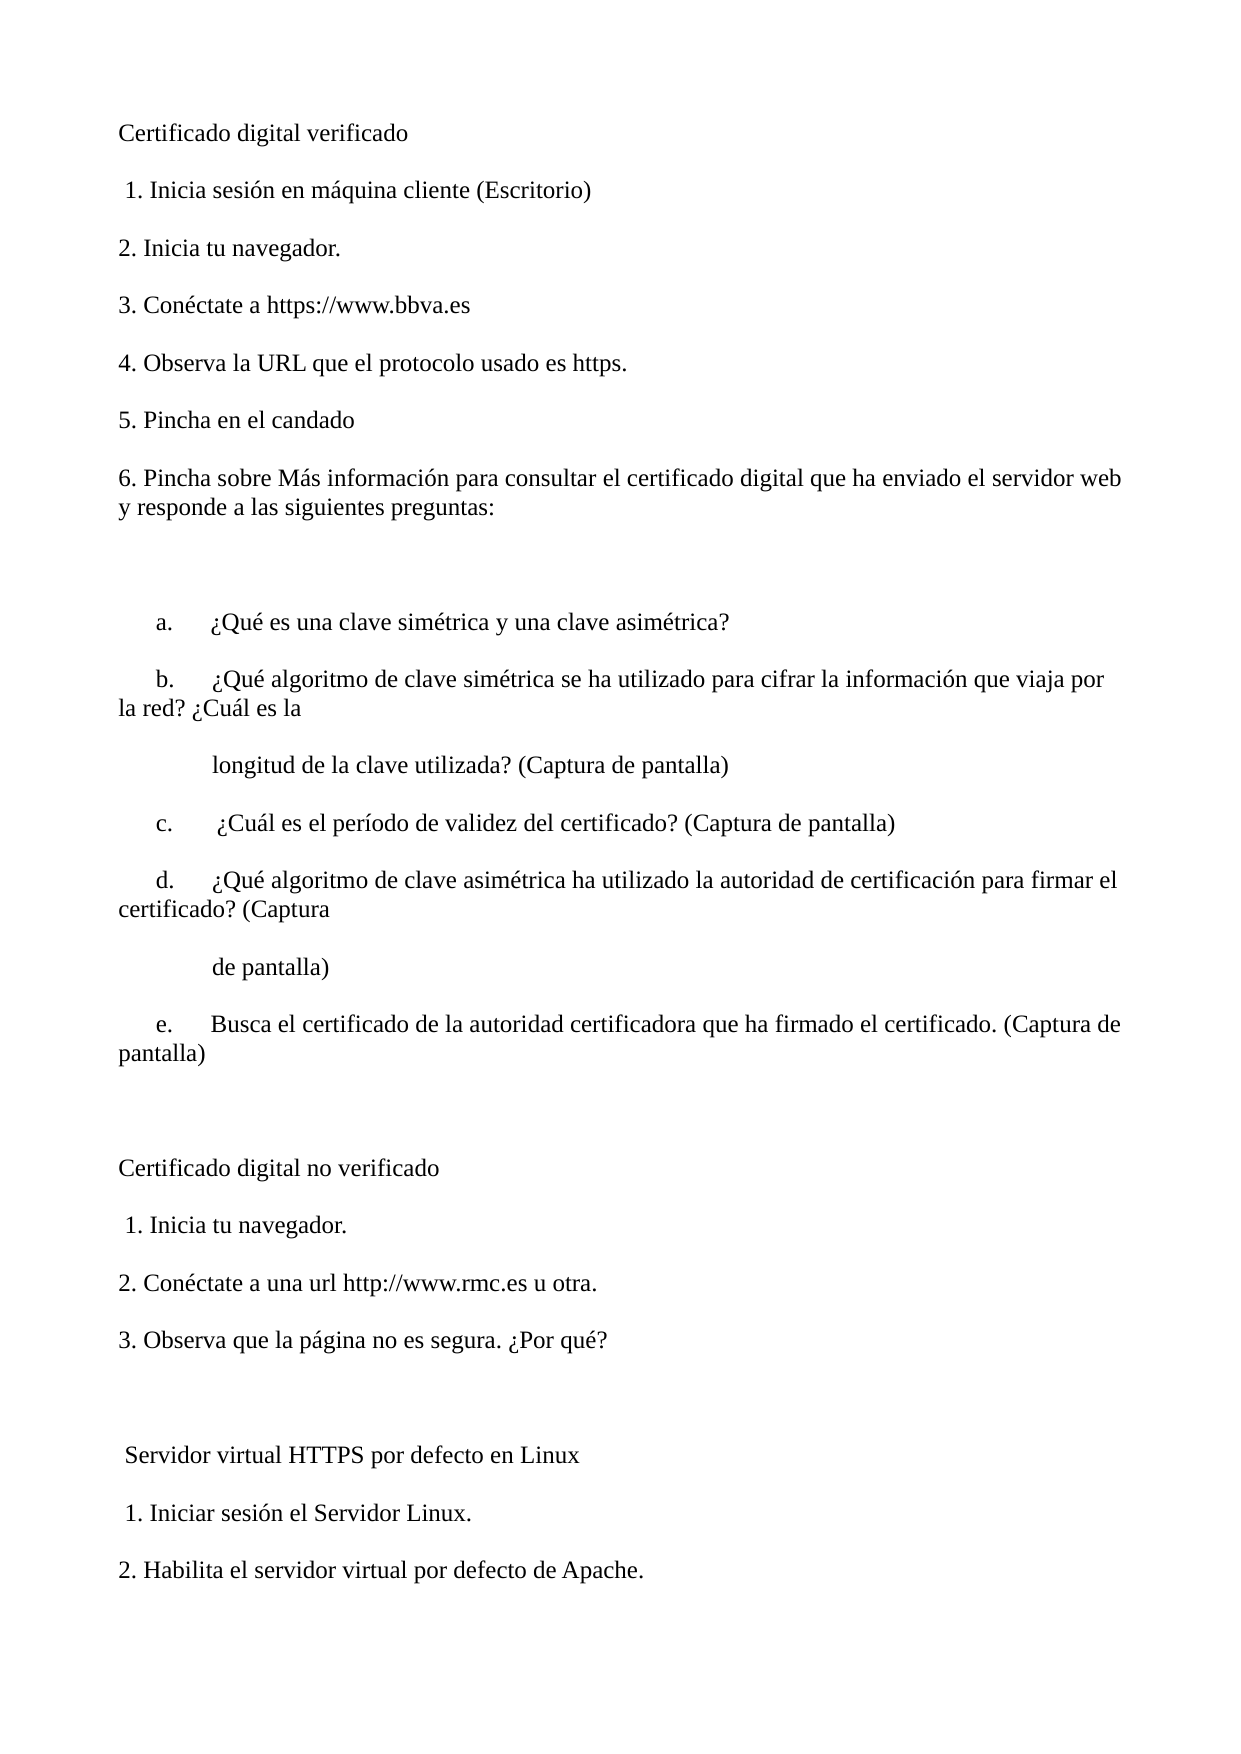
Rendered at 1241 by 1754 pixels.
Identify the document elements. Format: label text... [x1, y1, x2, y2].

text 2. Inicia tu navegador. [118, 233, 1122, 262]
text 1. Inicia sesión en máquina cliente (Escritorio) [118, 176, 1122, 204]
text Certificado digital verificado [118, 118, 1122, 147]
text 1. Inicia tu navegador. [118, 1211, 1122, 1239]
text Certificado digital no verificado [118, 1153, 1122, 1182]
text d. ¿Qué algoritmo de clave asimétrica ha utilizado la autoridad de certificación para firmar el certificado? (Captura [118, 866, 1122, 923]
text c. ¿Cuál es el período de validez del certificado? (Captura de pantalla) [118, 808, 1122, 837]
text a. ¿Qué es una clave simétrica y una clave asimétrica? [118, 607, 1122, 636]
text 5. Pincha en el candado [118, 406, 1122, 434]
text 6. Pincha sobre Más información para consultar el certificado digital que ha enviado el servidor web y responde a las siguientes preguntas: [118, 463, 1122, 521]
text 4. Observa la URL que el protocolo usado es https. [118, 348, 1122, 377]
text b. ¿Qué algoritmo de clave simétrica se ha utilizado para cifrar la información que viaja por la red? ¿Cuál es la [118, 664, 1122, 722]
text 3. Observa que la página no es segura. ¿Por qué? [118, 1326, 1122, 1354]
text 3. Conéctate a https://www.bbva.es [118, 291, 1122, 319]
text Servidor virtual HTTPS por defecto en Linux [118, 1441, 1122, 1469]
text longitud de la clave utilizada? (Captura de pantalla) [118, 751, 1122, 779]
text de pantalla) [118, 952, 1122, 981]
text 1. Iniciar sesión el Servidor Linux. [118, 1498, 1122, 1527]
text 2. Conéctate a una url http://www.rmc.es u otra. [118, 1268, 1122, 1297]
text 2. Habilita el servidor virtual por defecto de Apache. [118, 1556, 1122, 1584]
text e. Busca el certificado de la autoridad certificadora que ha firmado el certificado. (Captura de pantalla) [118, 1009, 1122, 1067]
